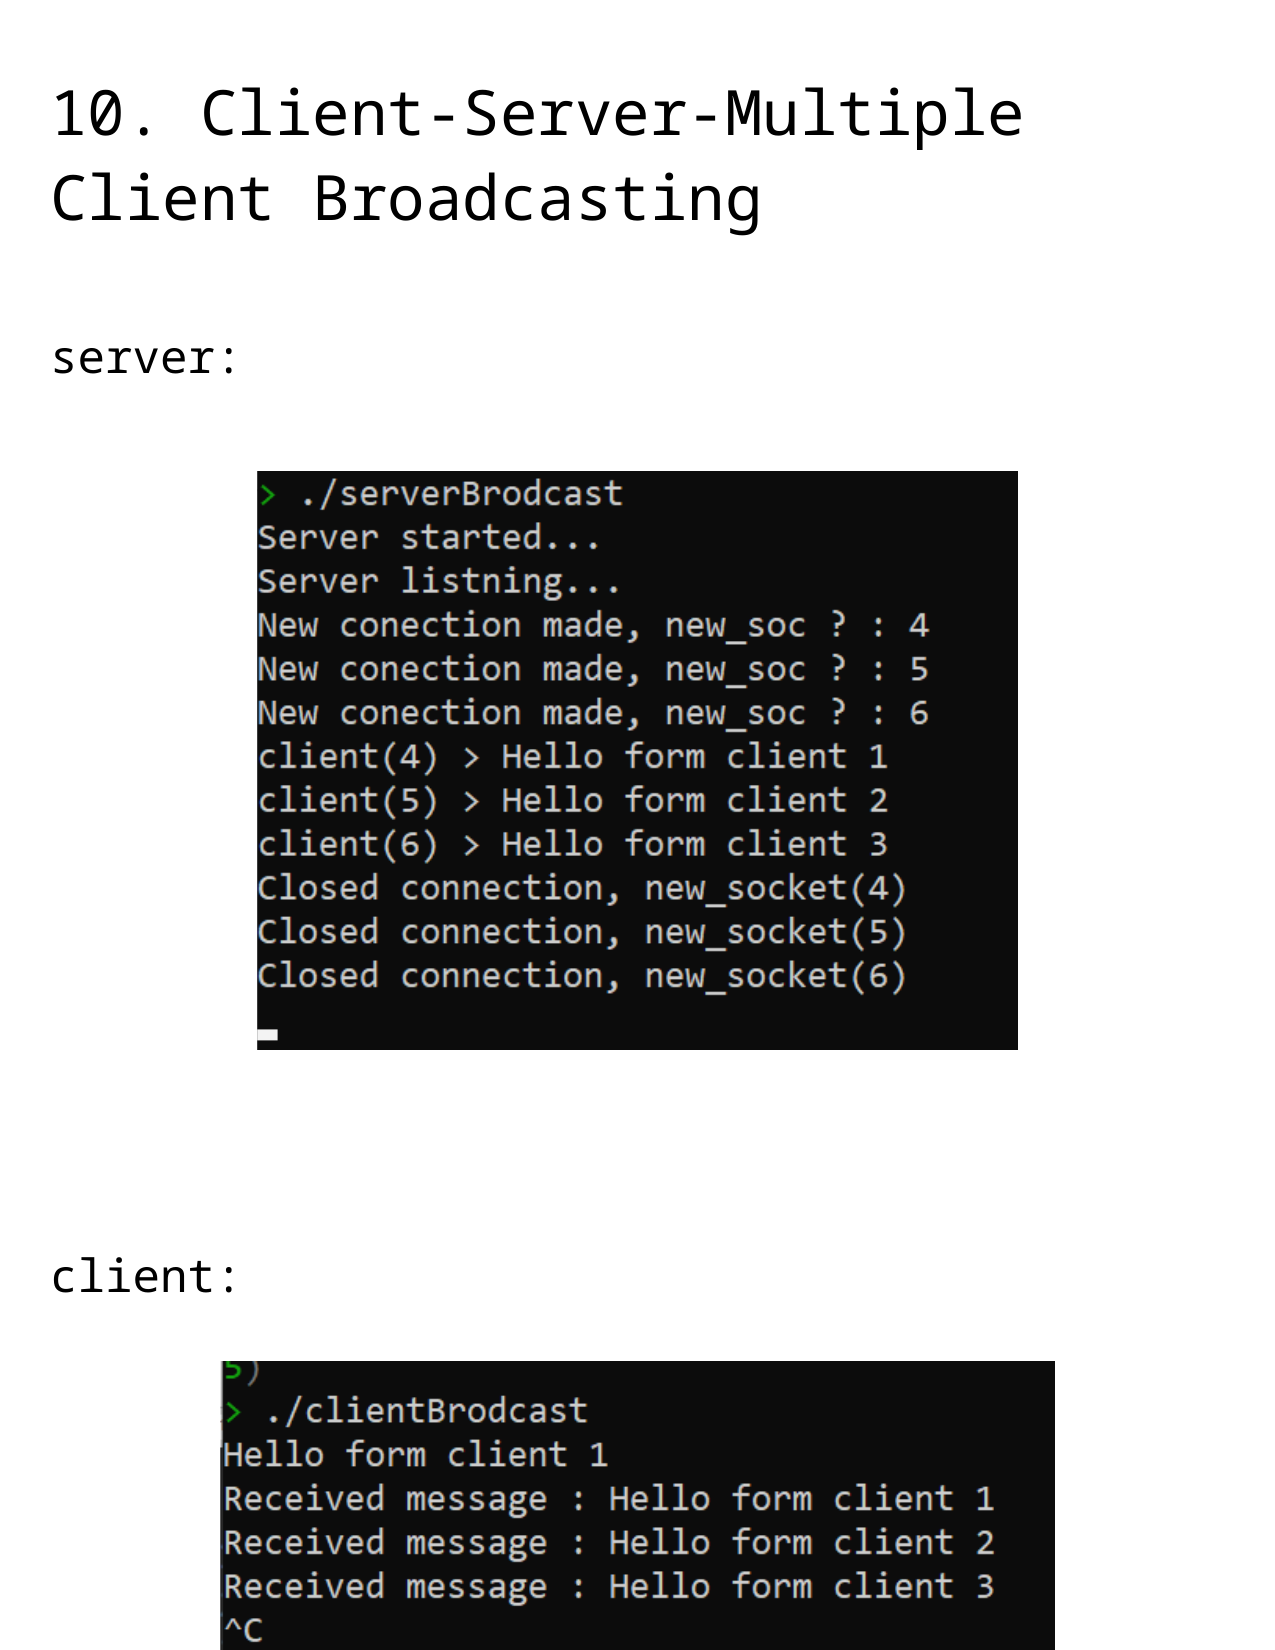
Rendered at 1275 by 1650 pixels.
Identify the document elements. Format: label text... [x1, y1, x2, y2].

text server: [50, 324, 1225, 386]
text 10. Client-Server-Multiple Client Broadcasting [50, 69, 1225, 239]
text client: [50, 1243, 1225, 1305]
picture [220, 1361, 1055, 1650]
picture [257, 471, 1018, 1050]
